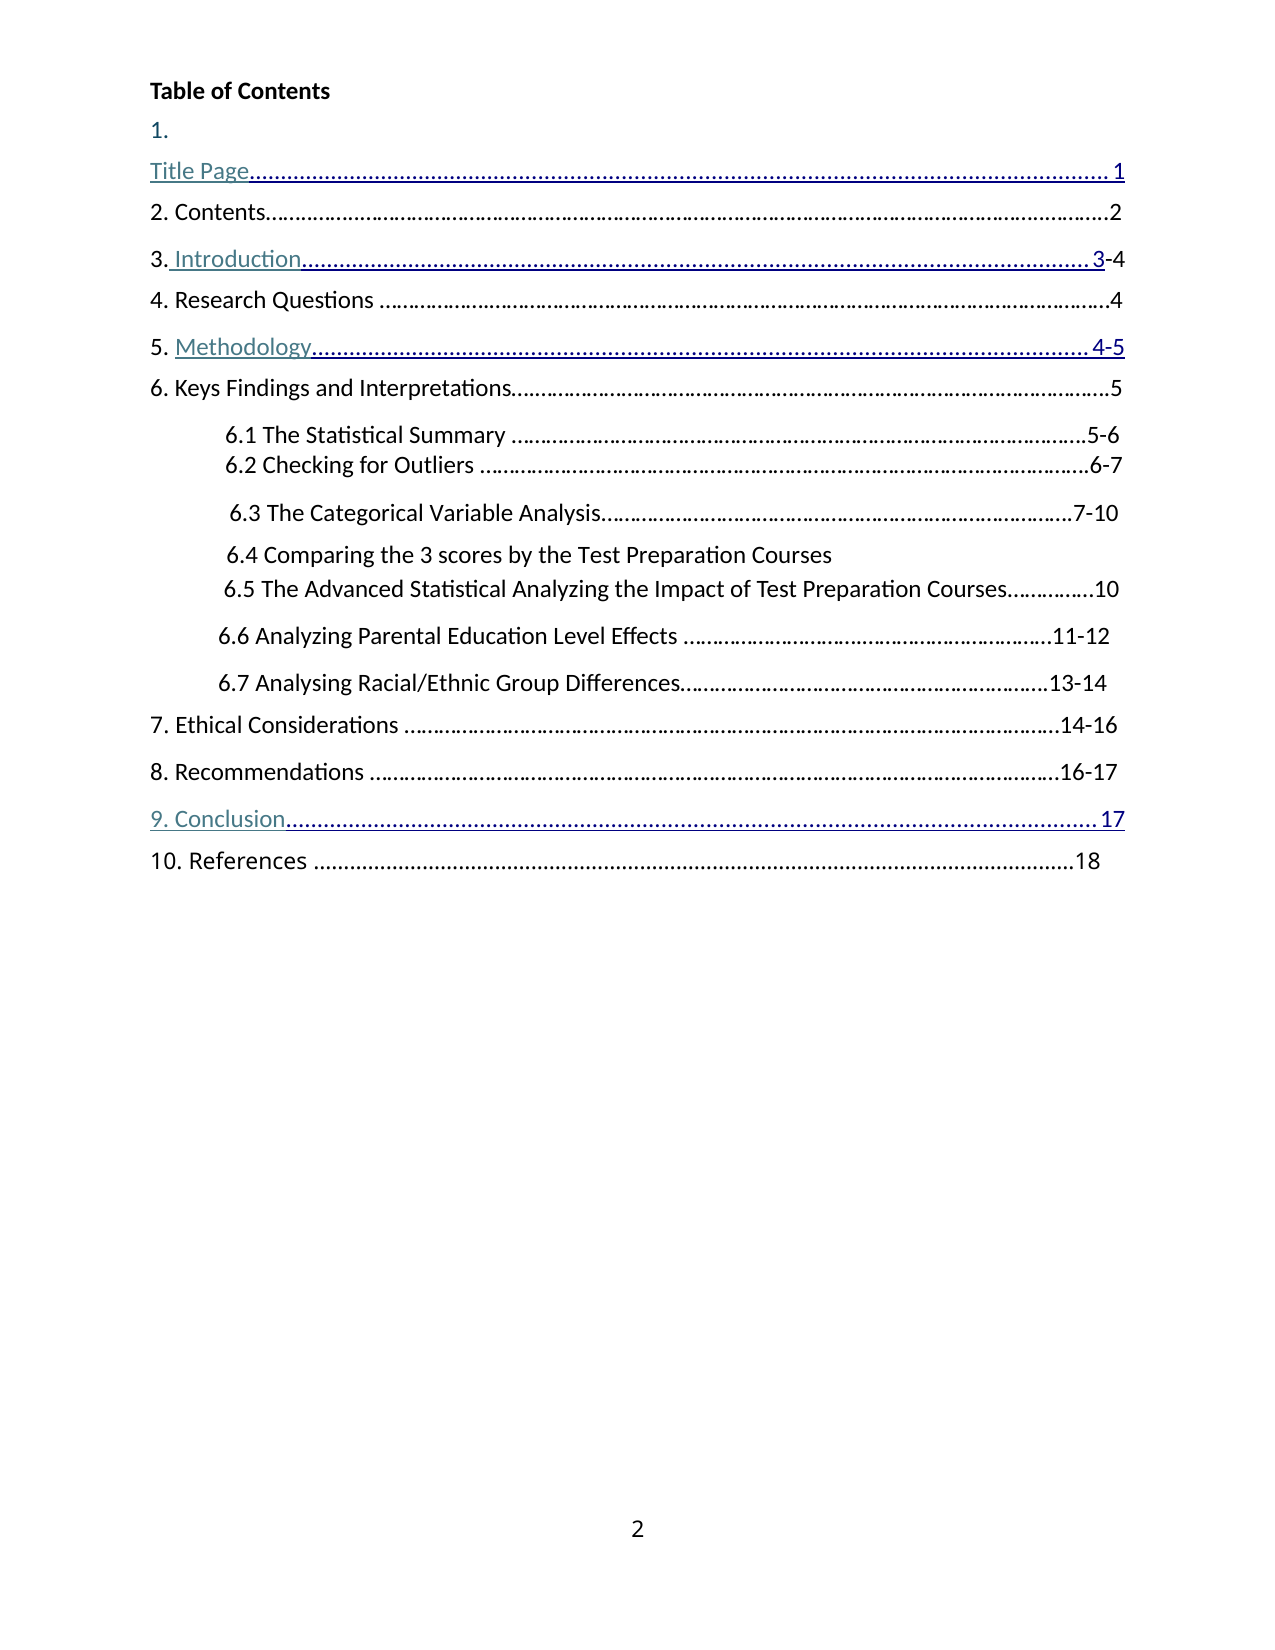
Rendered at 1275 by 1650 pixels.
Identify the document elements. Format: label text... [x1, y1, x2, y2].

text Title Page 1 [150, 155, 1125, 181]
text 2. Contents……..……..………………………………………………………………………………………………………..………..2 [150, 196, 1125, 226]
list 6.1 The Statistical Summary ……………………………………………………………………………………….5-6 [225, 419, 1125, 450]
list 6.2 Checking for Outliers …………………………………………………………………………………………….6-7 [225, 450, 1125, 480]
text 6.3 The Categorical Variable Analysis……………………………………………………………………….7-10 [150, 497, 1125, 527]
text 3. Introduction 3-4 [150, 243, 1125, 273]
text 5. Methodology 4-5 [150, 331, 1125, 362]
text 8. Recommendations …………………………………………………………………………………………………………16-17 [150, 756, 1125, 787]
text 7. Ethical Considerations ……………………………………………………………………………………………………14-16 [150, 708, 1125, 740]
text 10. References ………………………………………………………………………………………………………………18 [150, 844, 1125, 876]
text 6.5 The Advanced Statistical Analyzing the Impact of Test Preparation Courses……………10 [150, 573, 1125, 604]
text 6. Keys Findings and Interpretations….……………………………………………………………………………………….5 [150, 372, 1125, 402]
subtitle Table of Contents [150, 75, 1125, 106]
text 9. Conclusion 17 [150, 804, 1125, 830]
text 1. [150, 114, 1125, 144]
text 6.4 Comparing the 3 scores by the Test Preparation Courses [150, 527, 1125, 573]
text 4. Research Questions ……………….………………………………………………………………………………………………4 [150, 284, 1125, 314]
text 6.6 Analyzing Parental Education Level Effects ………………………….……………………………11-12 [150, 620, 1125, 651]
text 6.7 Analysing Racial/Ethnic Group Differences……………………………………………………….13-14 [150, 668, 1125, 698]
